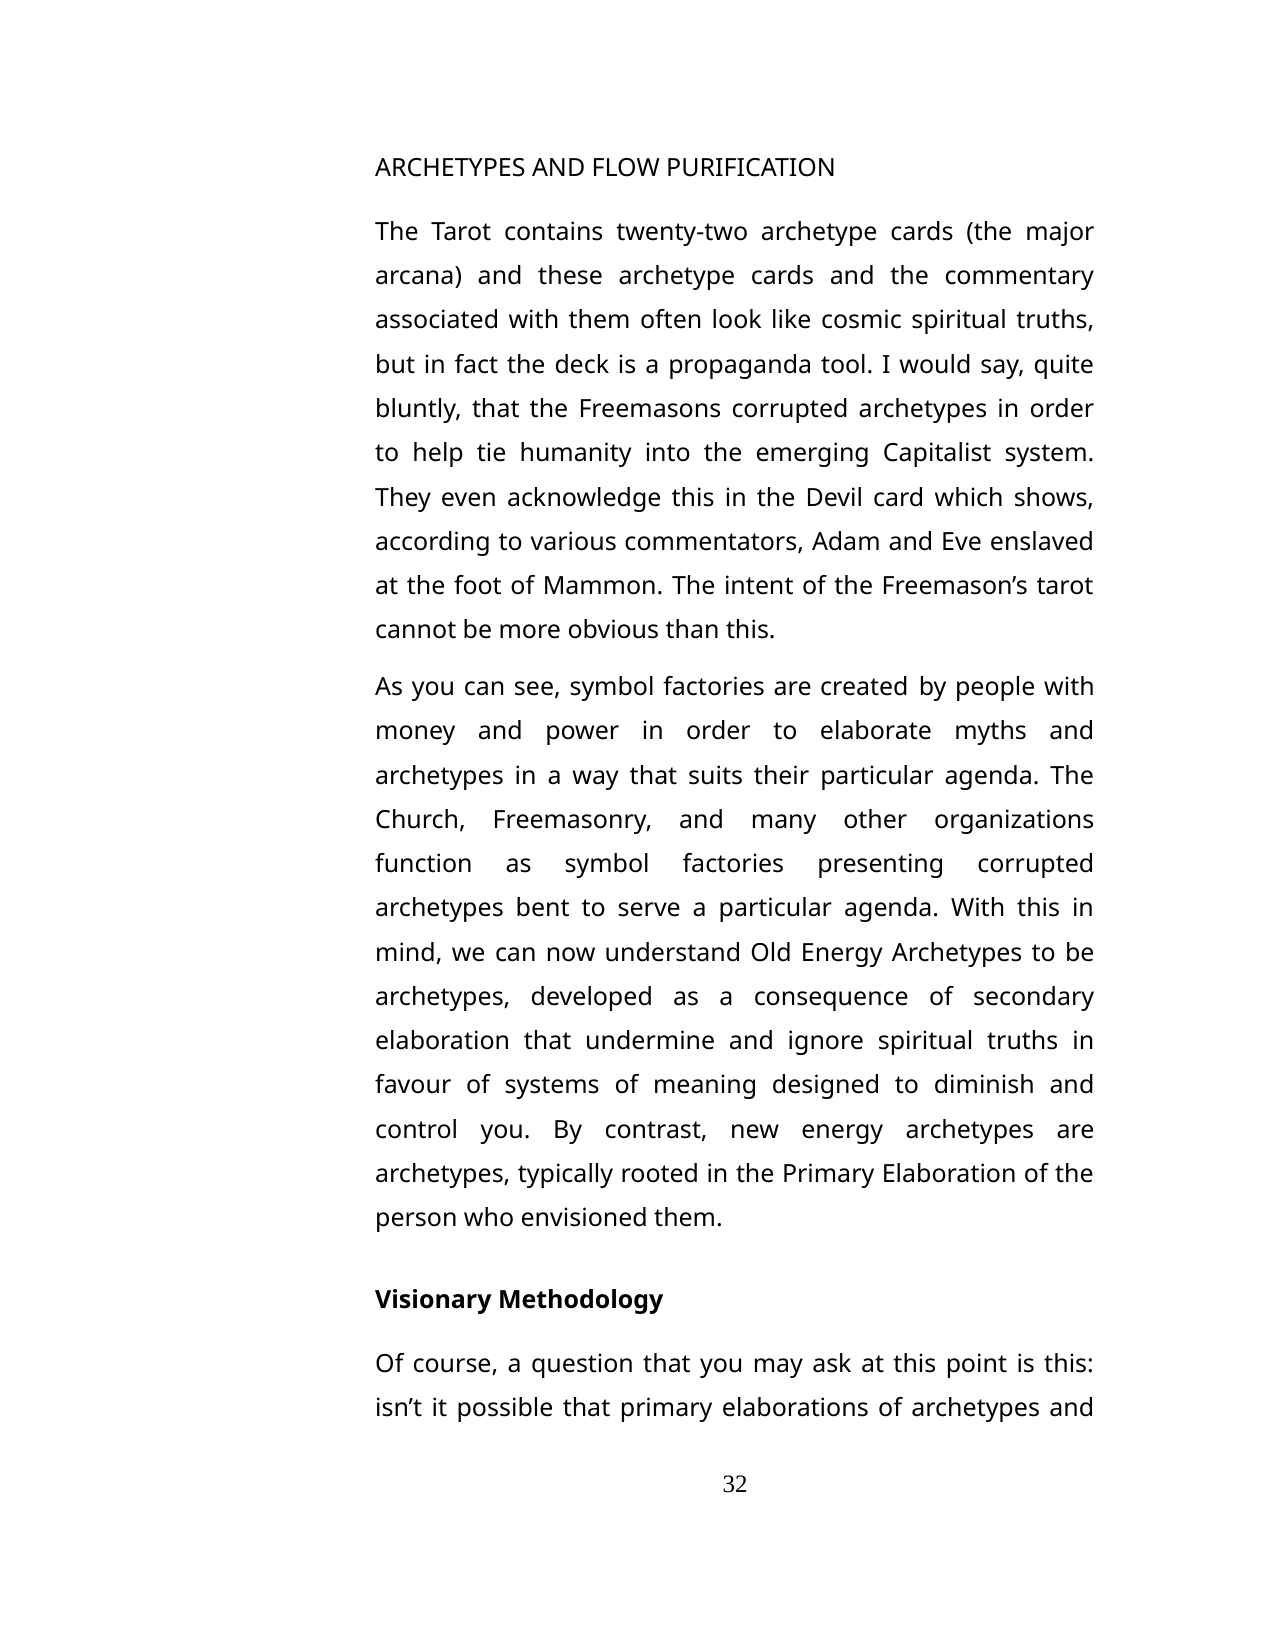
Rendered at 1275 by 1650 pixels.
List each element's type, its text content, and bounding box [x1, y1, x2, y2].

text As you can see, symbol factories are created by people with money and power in order to elaborate myths and archetypes in a way that suits their particular agenda. The Church, Freemasonry, and many other organizations function as symbol factories presenting corrupted archetypes bent to serve a particular agenda. With this in mind, we can now understand Old Energy Archetypes to be archetypes, developed as a consequence of secondary elaboration that undermine and ignore spiritual truths in favour of systems of meaning designed to diminish and control you. By contrast, new energy archetypes are archetypes, typically rooted in the Primary Elaboration of the person who envisioned them. [375, 669, 1095, 1234]
text Of course, a question that you may ask at this point is this: isn’t it possible that primary elaborations of archetypes and [375, 1345, 1095, 1424]
subtitle Visionary Methodology [375, 1282, 1095, 1316]
text The Tarot contains twenty-two archetype cards (the major arcana) and these archetype cards and the commentary associated with them often look like cosmic spiritual truths, but in fact the deck is a propaganda tool. I would say, quite bluntly, that the Freemasons corrupted archetypes in order to help tie humanity into the emerging Capitalist system. They even acknowledge this in the Devil card which shows, according to various commentators, Adam and Eve enslaved at the foot of Mammon. The intent of the Freemason’s tarot cannot be more obvious than this. [375, 213, 1095, 646]
